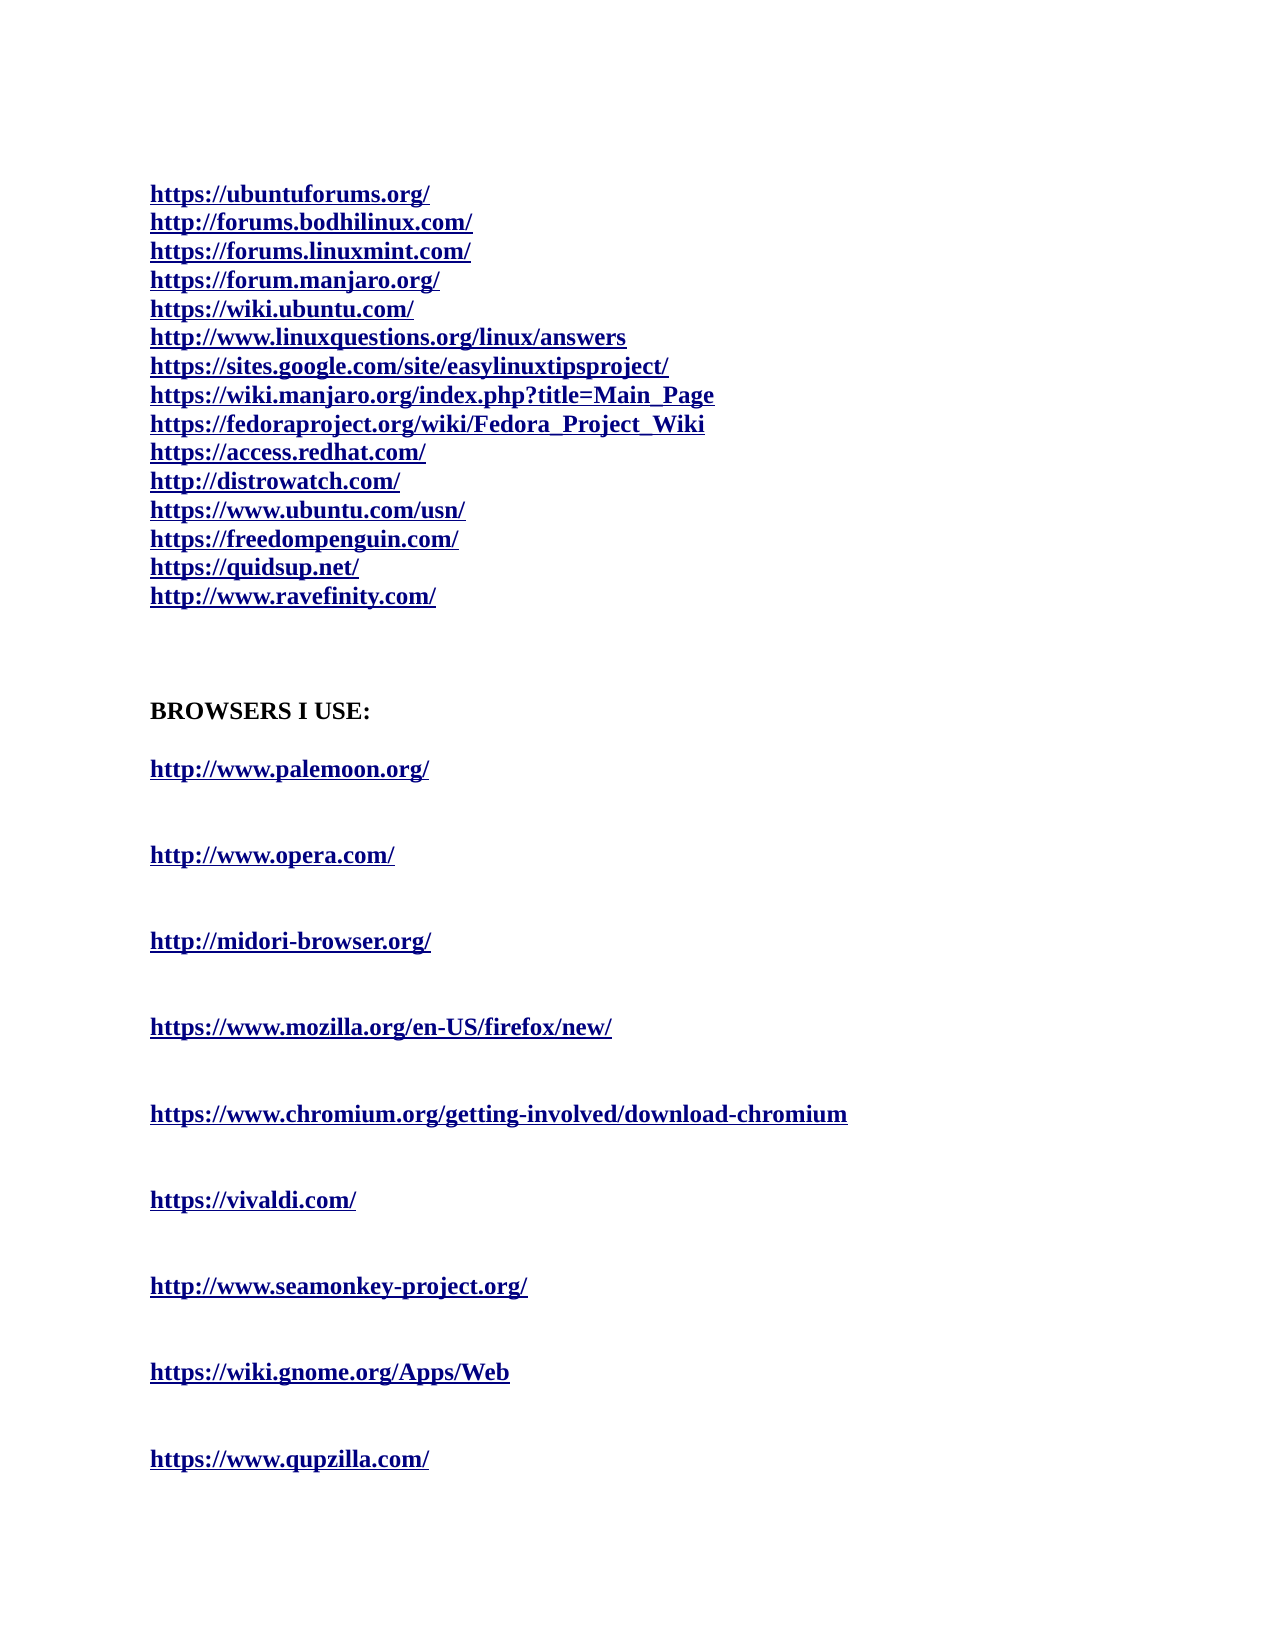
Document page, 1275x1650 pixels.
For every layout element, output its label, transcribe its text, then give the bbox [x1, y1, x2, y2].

text https://ubuntuforums.org/ [150, 179, 1125, 207]
text https://www.mozilla.org/en-US/firefox/new/ [150, 1012, 1125, 1041]
text http://forums.bodhilinux.com/ [150, 207, 1125, 236]
text https://wiki.ubuntu.com/ [150, 294, 1125, 322]
text https://vivaldi.com/ [150, 1185, 1125, 1214]
text https://forum.manjaro.org/ [150, 265, 1125, 294]
text https://www.chromium.org/getting-involved/download-chromium [150, 1099, 1125, 1127]
text https://forums.linuxmint.com/ [150, 236, 1125, 265]
text https://freedompenguin.com/ [150, 524, 1125, 552]
text http://www.seamonkey-project.org/ [150, 1271, 1125, 1300]
text https://www.ubuntu.com/usn/ [150, 495, 1125, 524]
text BROWSERS I USE: [150, 696, 1125, 725]
text http://midori-browser.org/ [150, 926, 1125, 955]
text http://www.linuxquestions.org/linux/answers [150, 322, 1125, 351]
text https://quidsup.net/ [150, 552, 1125, 581]
text https://access.redhat.com/ [150, 437, 1125, 466]
text https://fedoraproject.org/wiki/Fedora_Project_Wiki [150, 409, 1125, 437]
text https://wiki.gnome.org/Apps/Web [150, 1357, 1125, 1386]
text http://www.ravefinity.com/ [150, 581, 1125, 610]
text https://sites.google.com/site/easylinuxtipsproject/ [150, 351, 1125, 380]
text https://wiki.manjaro.org/index.php?title=Main_Page [150, 380, 1125, 409]
text https://www.qupzilla.com/ [150, 1444, 1125, 1472]
text http://www.palemoon.org/ [150, 754, 1125, 782]
text http://distrowatch.com/ [150, 466, 1125, 495]
text http://www.opera.com/ [150, 840, 1125, 869]
